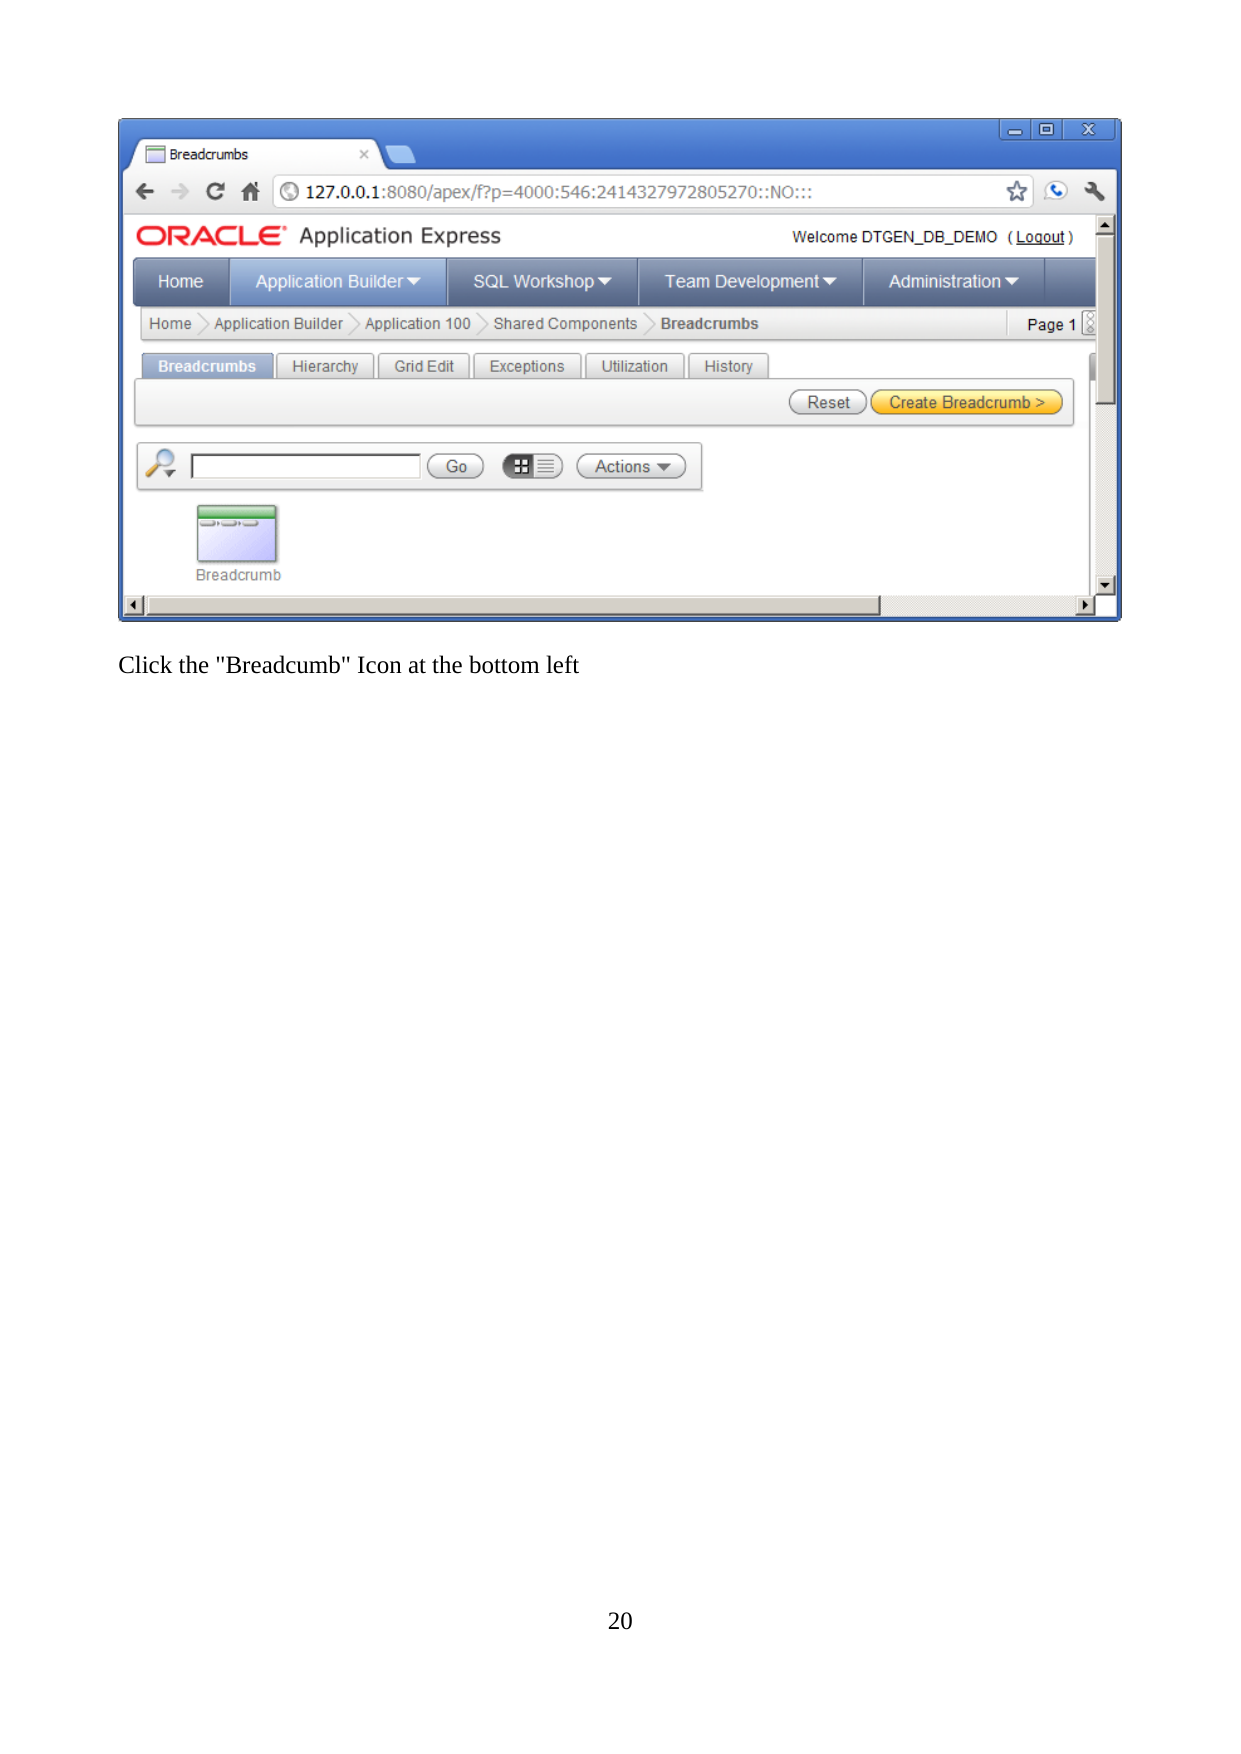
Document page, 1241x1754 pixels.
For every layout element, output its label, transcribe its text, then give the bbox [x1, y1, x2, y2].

text Click the "Breadcumb" Icon at the bottom left [118, 651, 1122, 679]
picture [118, 118, 1122, 622]
